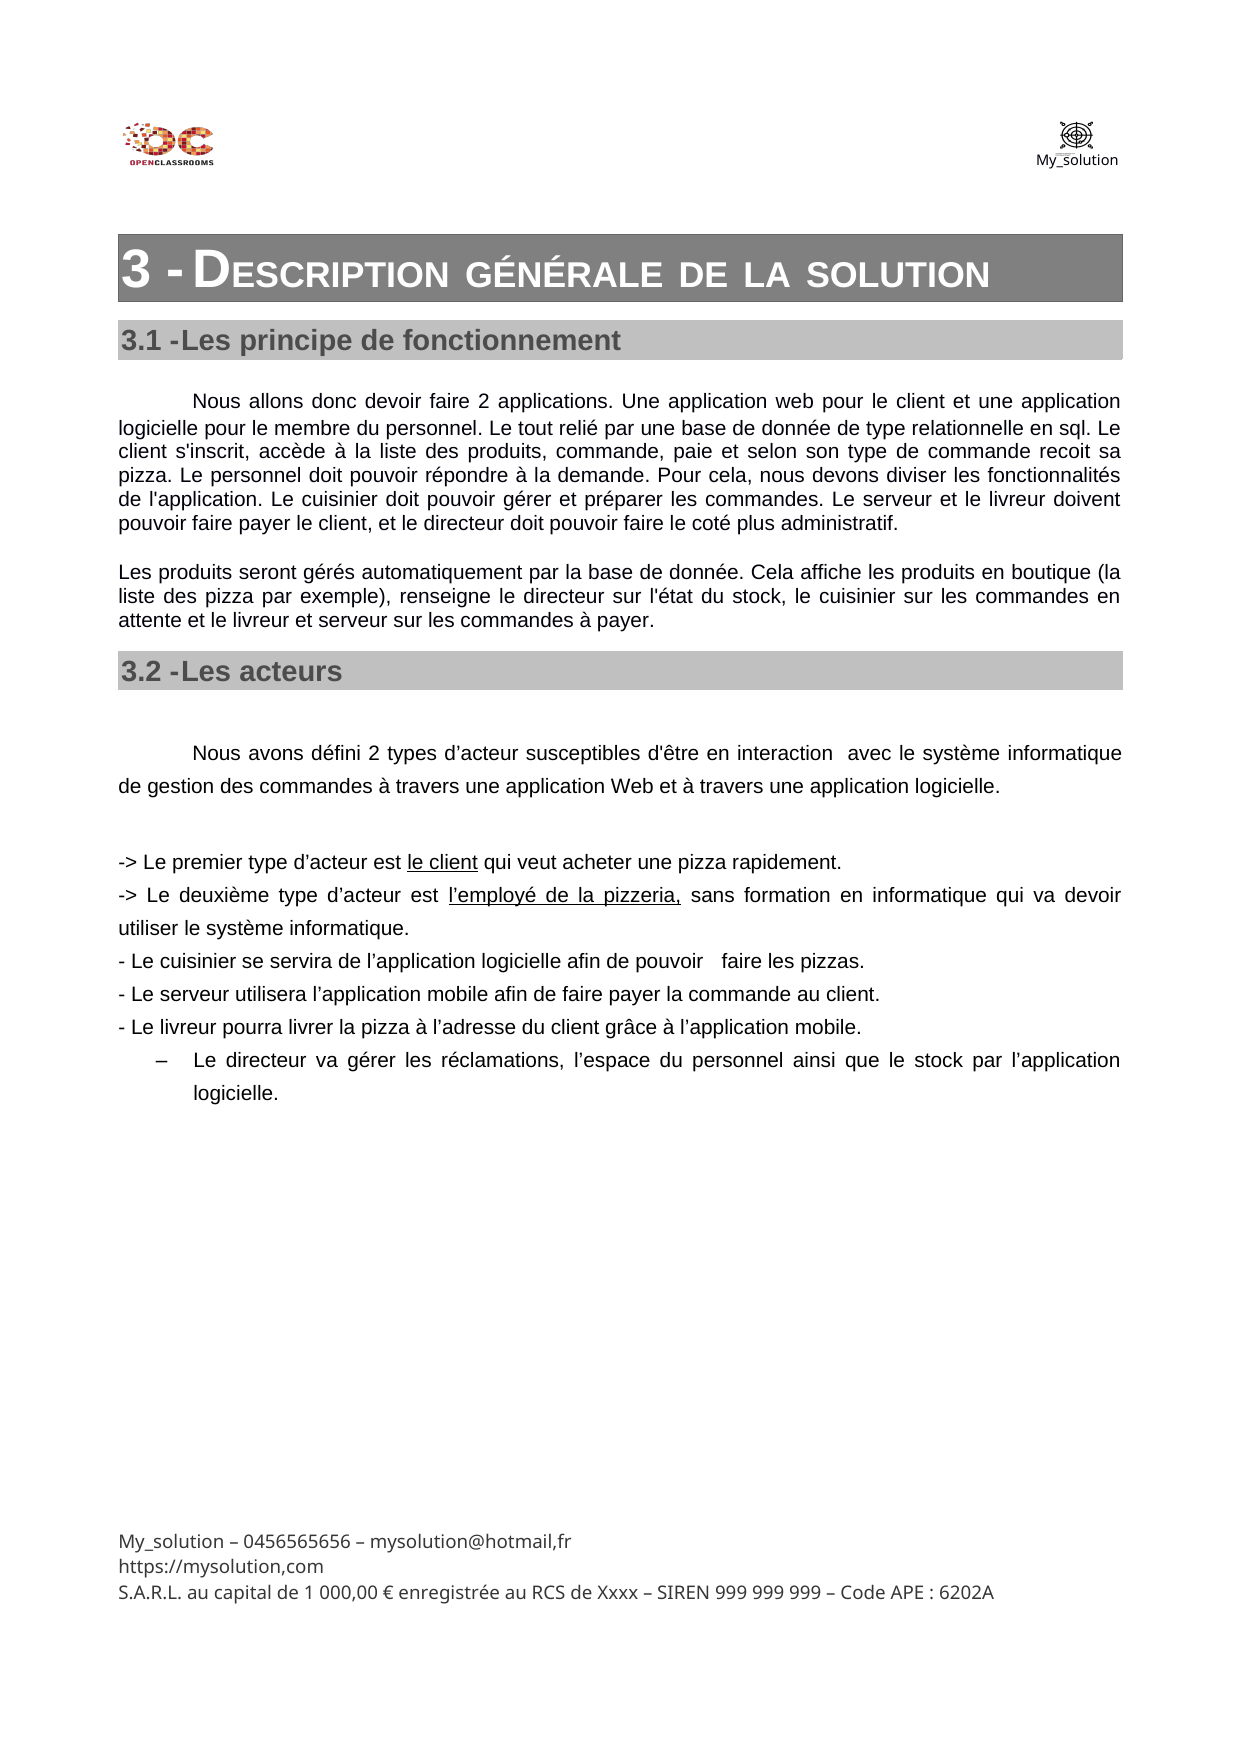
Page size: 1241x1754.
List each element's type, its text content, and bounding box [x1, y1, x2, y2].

list Le directeur va gérer les réclamations, l’espace du personnel ainsi que le stock par l’application logicielle. [156, 1048, 1122, 1105]
text Nous avons défini 2 types d’acteur susceptibles d'être en interaction avec le système informatique de gestion des commandes à travers une application Web et à travers une application logicielle. [118, 738, 1122, 798]
text -> Le premier type d’acteur est le client qui veut acheter une pizza rapidement. [118, 850, 1122, 874]
text - Le serveur utilisera l’application mobile afin de faire payer la commande au client. [118, 982, 1122, 1006]
text Nous allons donc devoir faire 2 applications. Une application web pour le client et une application logicielle pour le membre du personnel. Le tout relié par une base de donnée de type relationnelle en sql. Le client s'inscrit, accède à la liste des produits, commande, paie et selon son type de commande recoit sa pizza. Le personnel doit pouvoir répondre à la demande. Pour cela, nous devons diviser les fonctionnalités de l'application. Le cuisinier doit pouvoir gérer et préparer les commandes. Le serveur et le livreur doivent pouvoir faire payer le client, et le directeur doit pouvoir faire le coté plus administratif. [118, 384, 1122, 535]
picture [1052, 118, 1101, 158]
subtitle Description générale de la solution [119, 235, 1122, 301]
text - Le livreur pourra livrer la pizza à l’adresse du client grâce à l’application mobile. [118, 1015, 1122, 1039]
subtitle Les principe de fonctionnement [119, 321, 1122, 359]
text - Le cuisinier se servira de l’application logicielle afin de pouvoir faire les pizzas. [118, 949, 1122, 973]
subtitle Les acteurs [119, 652, 1122, 689]
text -> Le deuxième type d’acteur est l’employé de la pizzeria, sans formation en informatique qui va devoir utiliser le système informatique. [118, 883, 1122, 940]
text Les produits seront gérés automatiquement par la base de donnée. Cela affiche les produits en boutique (la liste des pizza par exemple), renseigne le directeur sur l'état du stock, le cuisinier sur les commandes en attente et le livreur et serveur sur les commandes à payer. [118, 560, 1122, 632]
picture [119, 118, 217, 170]
